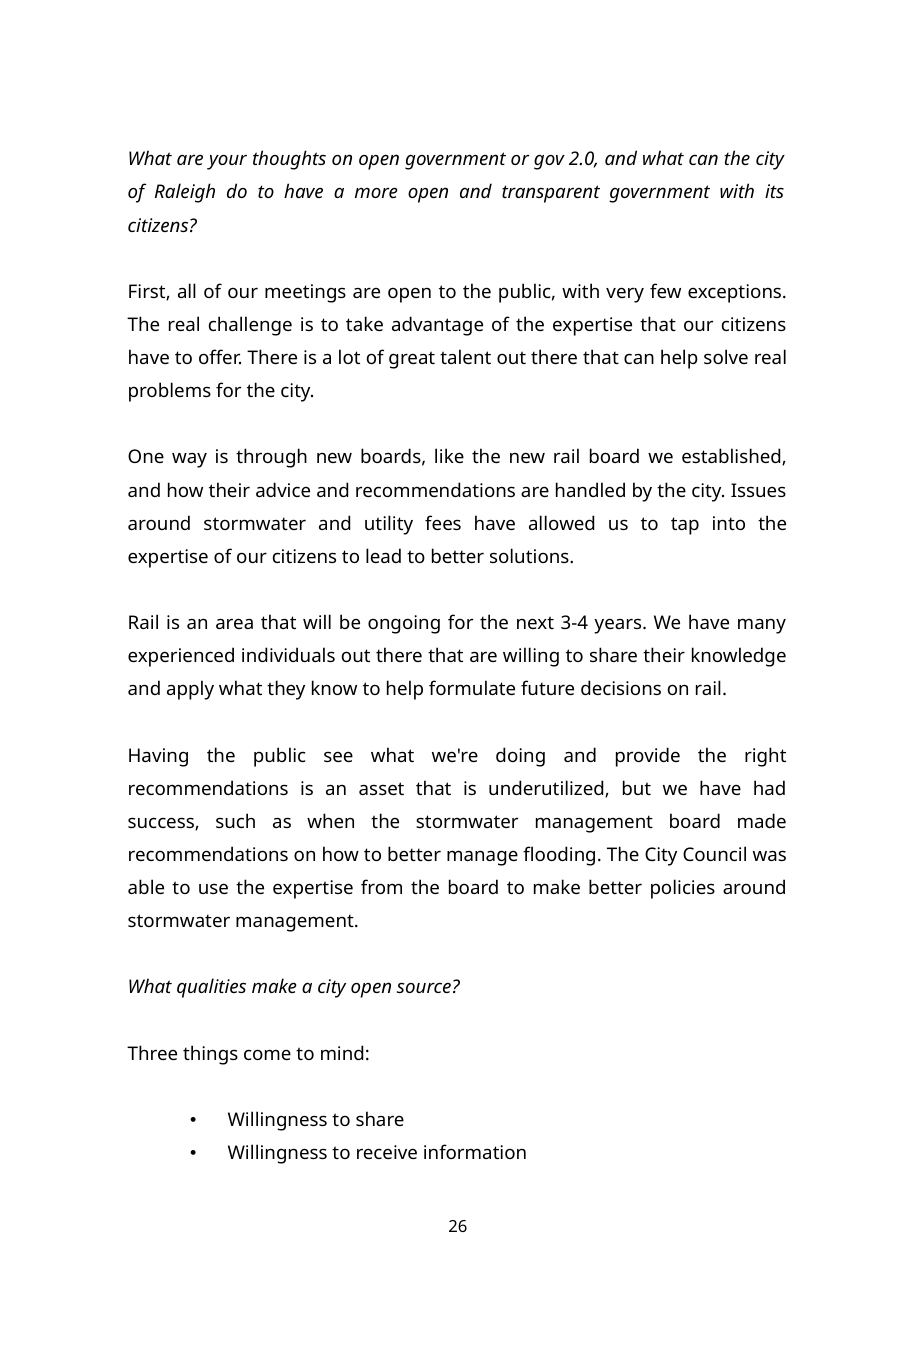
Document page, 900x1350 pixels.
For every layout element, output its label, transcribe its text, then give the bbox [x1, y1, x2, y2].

text First, all of our meetings are open to the public, with very few exceptions. The real challenge is to take advantage of the expertise that our citizens have to offer. There is a lot of great talent out there that can help solve real problems for the city. [127, 278, 787, 403]
list Willingness to receive information [190, 1139, 787, 1165]
list Willingness to share [190, 1106, 787, 1132]
text Three things come to mind: [127, 1040, 787, 1066]
text One way is through new boards, like the new rail board we established, and how their advice and recommendations are handled by the city. Issues around stormwater and utility fees have allowed us to tap into the expertise of our citizens to lead to better solutions. [127, 444, 787, 569]
text Rail is an area that will be ongoing for the next 3-4 years. We have many experienced individuals out there that are willing to share their knowledge and apply what they know to help formulate future decisions on rail. [127, 609, 787, 701]
text Having the public see what we're doing and provide the right recommendations is an asset that is underutilized, but we have had success, such as when the stormwater management board made recommendations on how to better manage flooding. The City Council was able to use the expertise from the board to make better policies around stormwater management. [127, 742, 787, 933]
text What qualities make a city open source? [127, 974, 787, 999]
text What are your thoughts on open government or gov 2.0, and what can the city of Raleigh do to have a more open and transparent government with its citizens? [127, 146, 787, 237]
